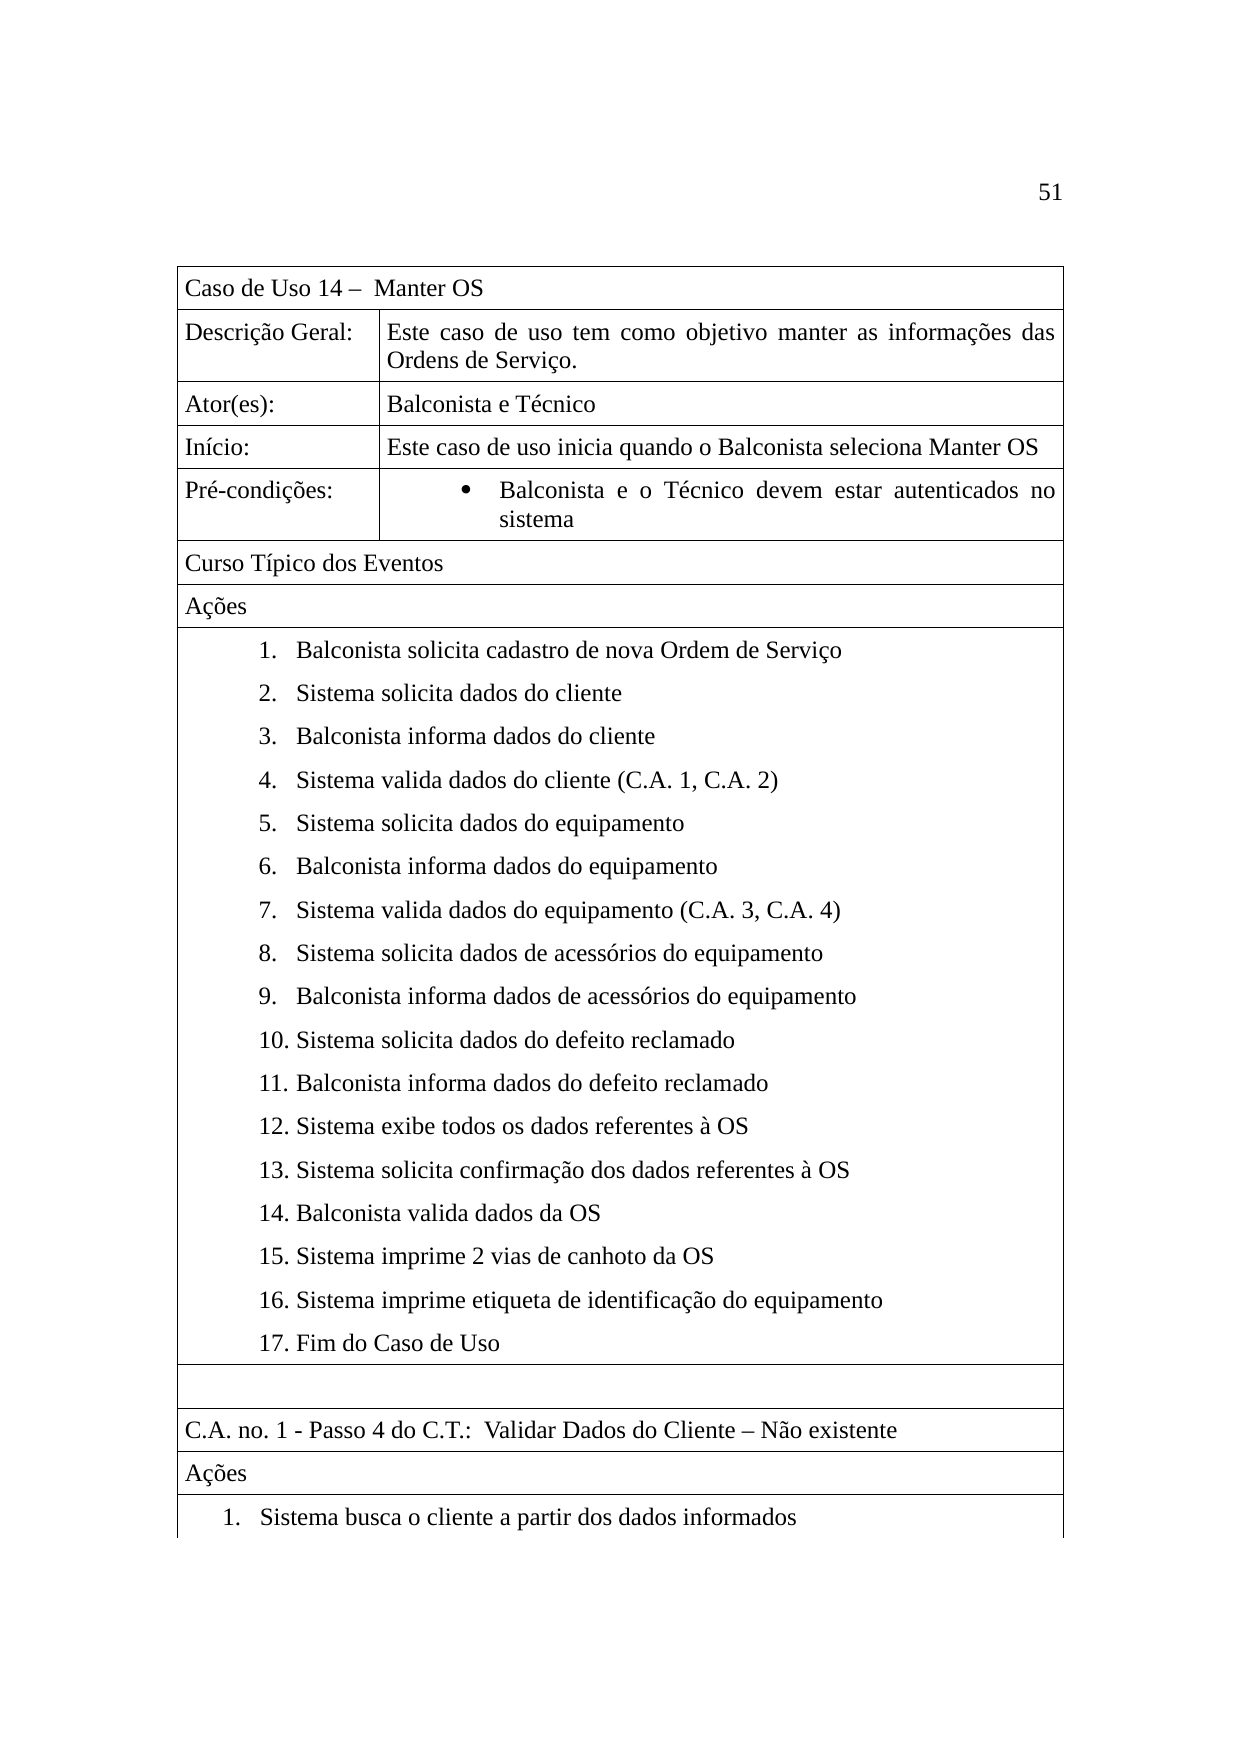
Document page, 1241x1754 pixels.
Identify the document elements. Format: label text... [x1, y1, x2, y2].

table_cell Sistema solicita dados do defeito reclamado [178, 1018, 1063, 1061]
table_cell Sistema solicita dados do equipamento [178, 801, 1063, 844]
table_cell Sistema solicita dados de acessórios do equipamento [178, 931, 1063, 974]
table_cell C.A. no. 1 - Passo 4 do C.T.: Validar Dados do Cliente – Não existente [178, 1409, 1063, 1451]
table_cell Balconista informa dados de acessórios do equipamento [178, 974, 1063, 1017]
table_cell Pré-condições: [178, 469, 379, 540]
table_cell Curso Típico dos Eventos [178, 541, 1063, 584]
table_cell Sistema imprime 2 vias de canhoto da OS [178, 1234, 1063, 1277]
table_cell Balconista e Técnico [380, 382, 1063, 425]
table_cell Início: [178, 426, 379, 468]
table_cell Sistema solicita dados do cliente [178, 671, 1063, 714]
table_cell Balconista solicita cadastro de nova Ordem de Serviço [178, 628, 1063, 671]
table_cell Descrição Geral: [178, 310, 379, 381]
table_cell Este caso de uso tem como objetivo manter as informações das Ordens de Serviço. [380, 310, 1063, 381]
table_cell Balconista informa dados do defeito reclamado [178, 1061, 1063, 1104]
table_cell Ações [178, 1452, 1063, 1494]
table_cell Sistema valida dados do equipamento (C.A. 3, C.A. 4) [178, 888, 1063, 931]
table_cell Sistema busca o cliente a partir dos dados informados [178, 1495, 1063, 1538]
table_cell Balconista informa dados do equipamento [178, 844, 1063, 887]
table_header Caso de Uso 14 – Manter OS [178, 267, 1063, 309]
table_cell Ator(es): [178, 382, 379, 425]
table_cell Sistema solicita confirmação dos dados referentes à OS [178, 1148, 1063, 1191]
table_cell Este caso de uso inicia quando o Balconista seleciona Manter OS [380, 426, 1063, 468]
table_cell Fim do Caso de Uso [178, 1321, 1063, 1364]
table_cell Sistema valida dados do cliente (C.A. 1, C.A. 2) [178, 758, 1063, 801]
table_cell Balconista informa dados do cliente [178, 714, 1063, 757]
table_cell [178, 1365, 1063, 1407]
table_cell Sistema imprime etiqueta de identificação do equipamento [178, 1278, 1063, 1321]
table_cell Balconista valida dados da OS [178, 1191, 1063, 1234]
table_cell Ações [178, 585, 1063, 627]
table_cell Balconista e o Técnico devem estar autenticados no sistema [380, 469, 1063, 540]
table_cell Sistema exibe todos os dados referentes à OS [178, 1104, 1063, 1147]
